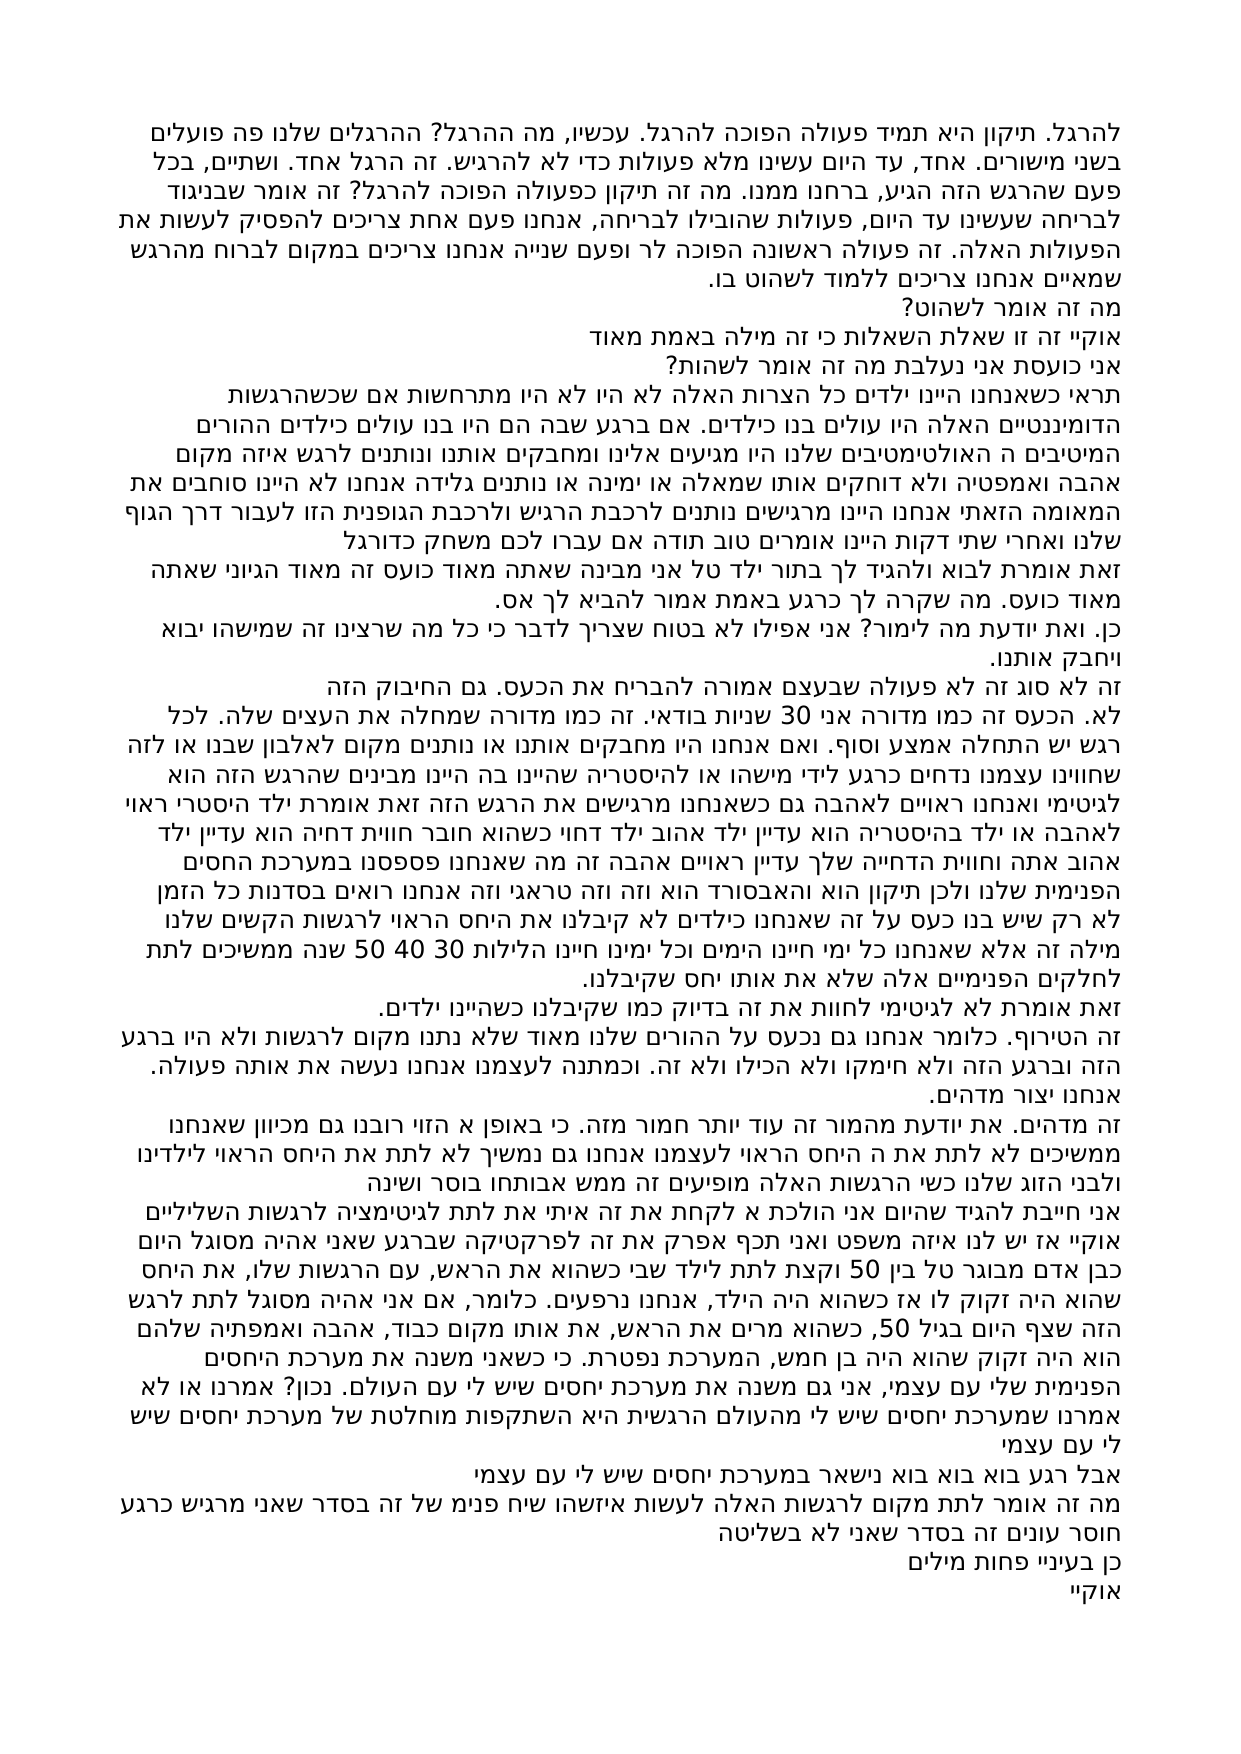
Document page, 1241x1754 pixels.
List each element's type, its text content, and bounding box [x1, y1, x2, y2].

text כן בעיניי פחות מילים [118, 1547, 1122, 1576]
text כן. ואת יודעת מה לימור? אני אפילו לא בטוח שצריך לדבר כי כל מה שרצינו זה שמישהו יבוא ויחבק אותנו. [118, 614, 1122, 672]
text אוקיי זה זו שאלת השאלות כי זה מילה באמת מאוד [118, 322, 1122, 351]
text מה זה אומר לתת מקום לרגשות האלה לעשות איזשהו שיח פנימ של זה בסדר שאני מרגיש כרגע חוסר עונים זה בסדר שאני לא בשליטה [118, 1489, 1122, 1547]
text תראי כשאנחנו היינו ילדים כל הצרות האלה לא היו לא היו מתרחשות אם שכשהרגשות הדומיננטיים האלה היו עולים בנו כילדים. אם ברגע שבה הם היו בנו עולים כילדים ההורים המיטיבים ה האולטימטיבים שלנו היו מגיעים אלינו ומחבקים אותנו ונותנים לרגש איזה מקום אהבה ואמפטיה ולא דוחקים אותו שמאלה או ימינה או נותנים גלידה אנחנו לא היינו סוחבים את המאומה הזאתי אנחנו היינו מרגישים נותנים לרכבת הרגיש ולרכבת הגופנית הזו לעבור דרך הגוף שלנו ואחרי שתי דקות היינו אומרים טוב תודה אם עברו לכם משחק כדורגל [118, 381, 1122, 556]
text אני חייבת להגיד שהיום אני הולכת א לקחת את זה איתי את לתת לגיטימציה לרגשות השליליים [118, 1197, 1122, 1226]
text זה מדהים. את יודעת מהמור זה עוד יותר חמור מזה. כי באופן א הזוי רובנו גם מכיוון שאנחנו ממשיכים לא לתת את ה היחס הראוי לעצמנו אנחנו גם נמשיך לא לתת את היחס הראוי לילדינו ולבני הזוג שלנו כשי הרגשות האלה מופיעים זה ממש אבותחו בוסר ושינה [118, 1110, 1122, 1197]
text אני כועסת אני נעלבת מה זה אומר לשהות? [118, 351, 1122, 381]
text להרגל. תיקון היא תמיד פעולה הפוכה להרגל. עכשיו, מה ההרגל? ההרגלים שלנו פה פועלים בשני מישורים. אחד, עד היום עשינו מלא פעולות כדי לא להרגיש. זה הרגל אחד. ושתיים, בכל פעם שהרגש הזה הגיע, ברחנו ממנו. מה זה תיקון כפעולה הפוכה להרגל? זה אומר שבניגוד לבריחה שעשינו עד היום, פעולות שהובילו לבריחה, אנחנו פעם אחת צריכים להפסיק לעשות את הפעולות האלה. זה פעולה ראשונה הפוכה לר ופעם שנייה אנחנו צריכים במקום לברוח מהרגש שמאיים אנחנו צריכים ללמוד לשהוט בו. [118, 118, 1122, 293]
text אבל רגע בוא בוא בוא נישאר במערכת יחסים שיש לי עם עצמי [118, 1460, 1122, 1489]
text זאת אומרת לא לגיטימי לחוות את זה בדיוק כמו שקיבלנו כשהיינו ילדים. [118, 993, 1122, 1022]
text מה זה אומר לשהוט? [118, 293, 1122, 322]
text אוקיי [118, 1576, 1122, 1606]
text זאת אומרת לבוא ולהגיד לך בתור ילד טל אני מבינה שאתה מאוד כועס זה מאוד הגיוני שאתה מאוד כועס. מה שקרה לך כרגע באמת אמור להביא לך אס. [118, 556, 1122, 614]
text אוקיי אז יש לנו איזה משפט ואני תכף אפרק את זה לפרקטיקה שברגע שאני אהיה מסוגל היום כבן אדם מבוגר טל בין 50 וקצת לתת לילד שבי כשהוא את הראש, עם הרגשות שלו, את היחס שהוא היה זקוק לו אז כשהוא היה הילד, אנחנו נרפעים. כלומר, אם אני אהיה מסוגל לתת לרגש הזה שצף היום בגיל 50, כשהוא מרים את הראש, את אותו מקום כבוד, אהבה ואמפתיה שלהם הוא היה זקוק שהוא היה בן חמש, המערכת נפטרת. כי כשאני משנה את מערכת היחסים הפנימית שלי עם עצמי, אני גם משנה את מערכת יחסים שיש לי עם העולם. נכון? אמרנו או לא אמרנו שמערכת יחסים שיש לי מהעולם הרגשית היא השתקפות מוחלטת של מערכת יחסים שיש לי עם עצמי [118, 1226, 1122, 1460]
text לא. הכעס זה כמו מדורה אני 30 שניות בודאי. זה כמו מדורה שמחלה את העצים שלה. לכל רגש יש התחלה אמצע וסוף. ואם אנחנו היו מחבקים אותנו או נותנים מקום לאלבון שבנו או לזה שחווינו עצמנו נדחים כרגע לידי מישהו או להיסטריה שהיינו בה היינו מבינים שהרגש הזה הוא לגיטימי ואנחנו ראויים לאהבה גם כשאנחנו מרגישים את הרגש הזה זאת אומרת ילד היסטרי ראוי לאהבה או ילד בהיסטריה הוא עדיין ילד אהוב ילד דחוי כשהוא חובר חווית דחיה הוא עדיין ילד אהוב אתה וחווית הדחייה שלך עדיין ראויים אהבה זה מה שאנחנו פספסנו במערכת החסים הפנימית שלנו ולכן תיקון הוא והאבסורד הוא וזה וזה טראגי וזה אנחנו רואים בסדנות כל הזמן לא רק שיש בנו כעס על זה שאנחנו כילדים לא קיבלנו את היחס הראוי לרגשות הקשים שלנו מילה זה אלא שאנחנו כל ימי חיינו הימים וכל ימינו חיינו הלילות 30 40 50 שנה ממשיכים לתת לחלקים הפנימיים אלה שלא את אותו יחס שקיבלנו. [118, 701, 1122, 993]
text זה לא סוג זה לא פעולה שבעצם אמורה להבריח את הכעס. גם החיבוק הזה [118, 672, 1122, 701]
text זה הטירוף. כלומר אנחנו גם נכעס על ההורים שלנו מאוד שלא נתנו מקום לרגשות ולא היו ברגע הזה וברגע הזה ולא חימקו ולא הכילו ולא זה. וכמתנה לעצמנו אנחנו נעשה את אותה פעולה. אנחנו יצור מדהים. [118, 1022, 1122, 1110]
